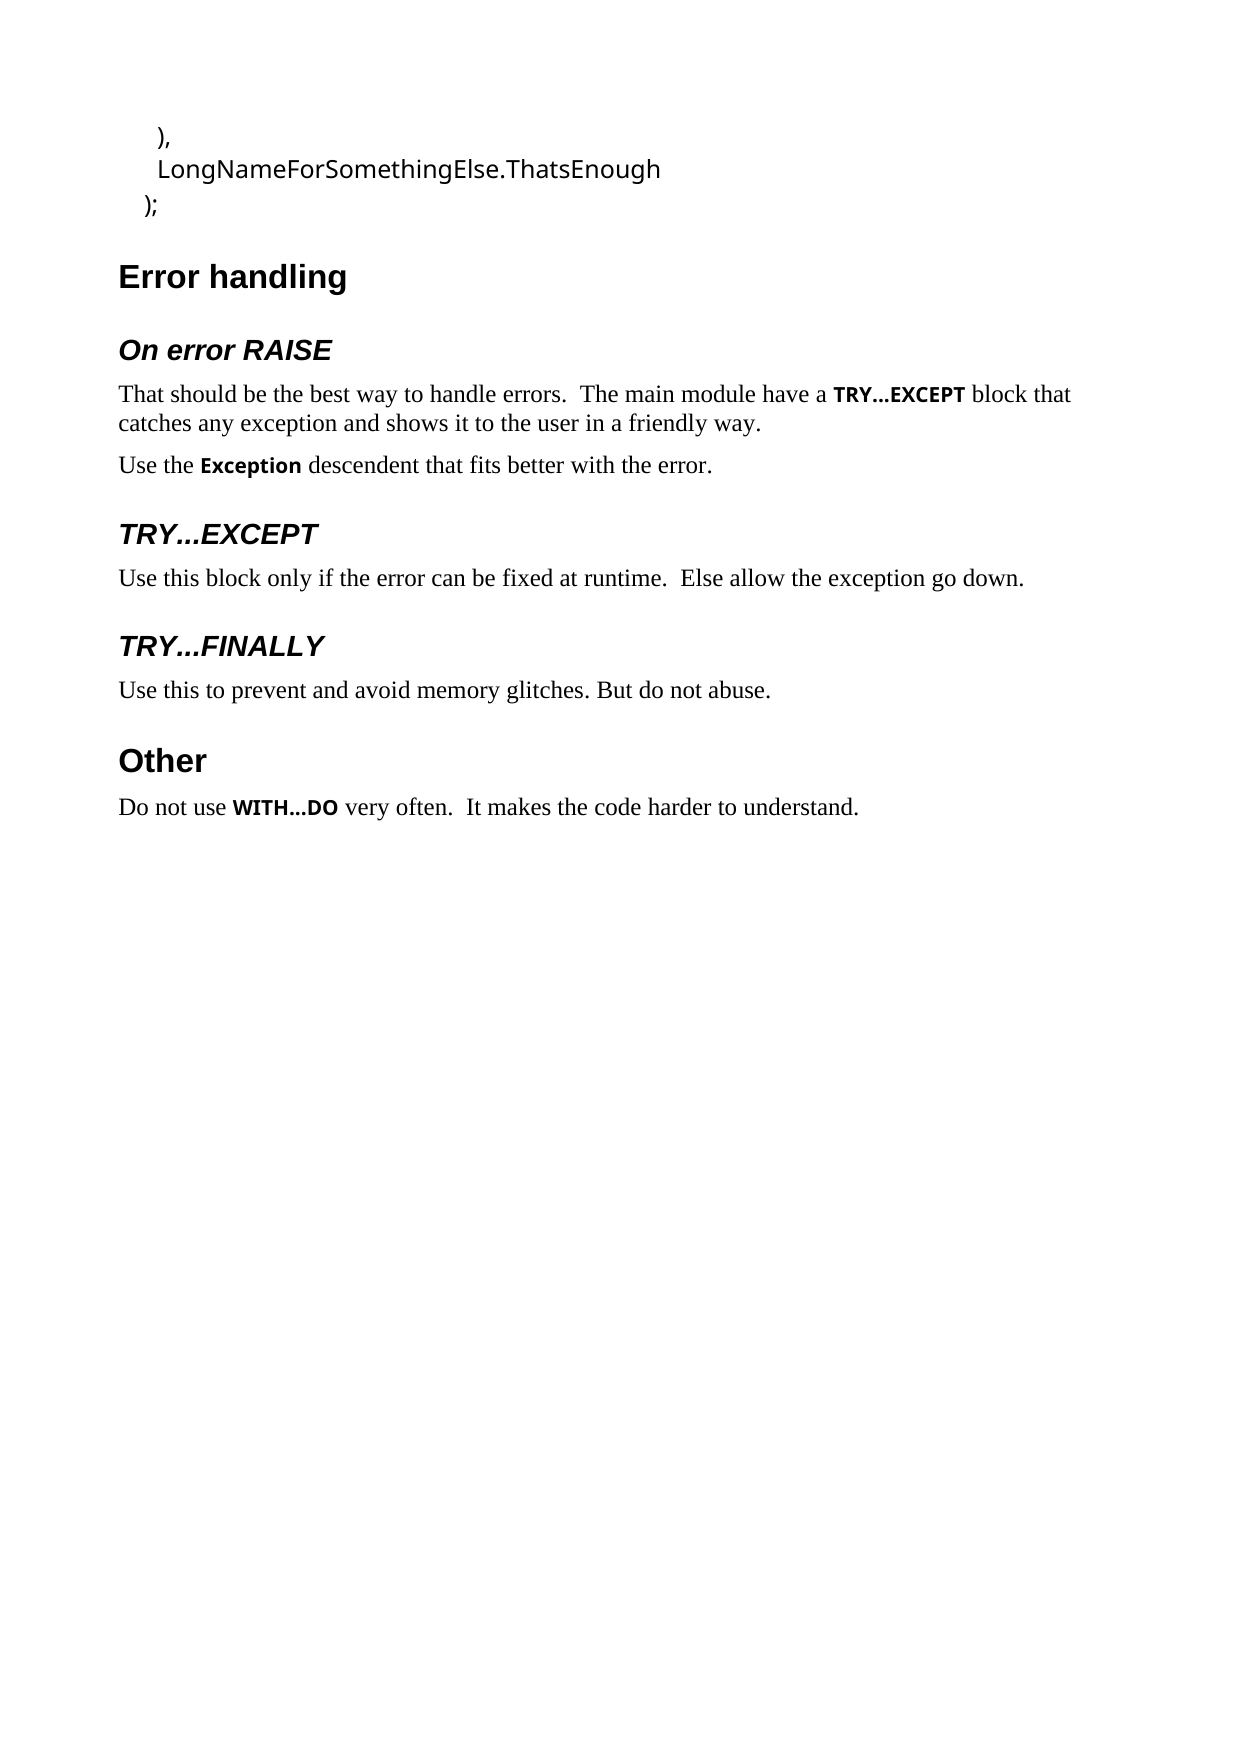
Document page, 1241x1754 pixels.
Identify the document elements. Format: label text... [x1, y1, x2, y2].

text Use the Exception descendent that fits better with the error. [118, 450, 1122, 479]
text Do not use WITH...DO very often. It makes the code harder to understand. [118, 792, 1122, 822]
subtitle Other [118, 741, 1122, 780]
text That should be the best way to handle errors. The main module have a TRY...EXCEPT block that catches any exception and shows it to the user in a friendly way. [118, 379, 1122, 437]
subtitle TRY...EXCEPT [118, 517, 1122, 550]
subtitle On error RAISE [118, 333, 1122, 367]
text ), LongNameForSomethingElse.ThatsEnough ); [118, 118, 1122, 220]
subtitle TRY...FINALLY [118, 629, 1122, 663]
subtitle Error handling [118, 257, 1122, 296]
text Use this block only if the error can be fixed at runtime. Else allow the exception go down. [118, 563, 1122, 592]
text Use this to prevent and avoid memory glitches. But do not abuse. [118, 675, 1122, 704]
